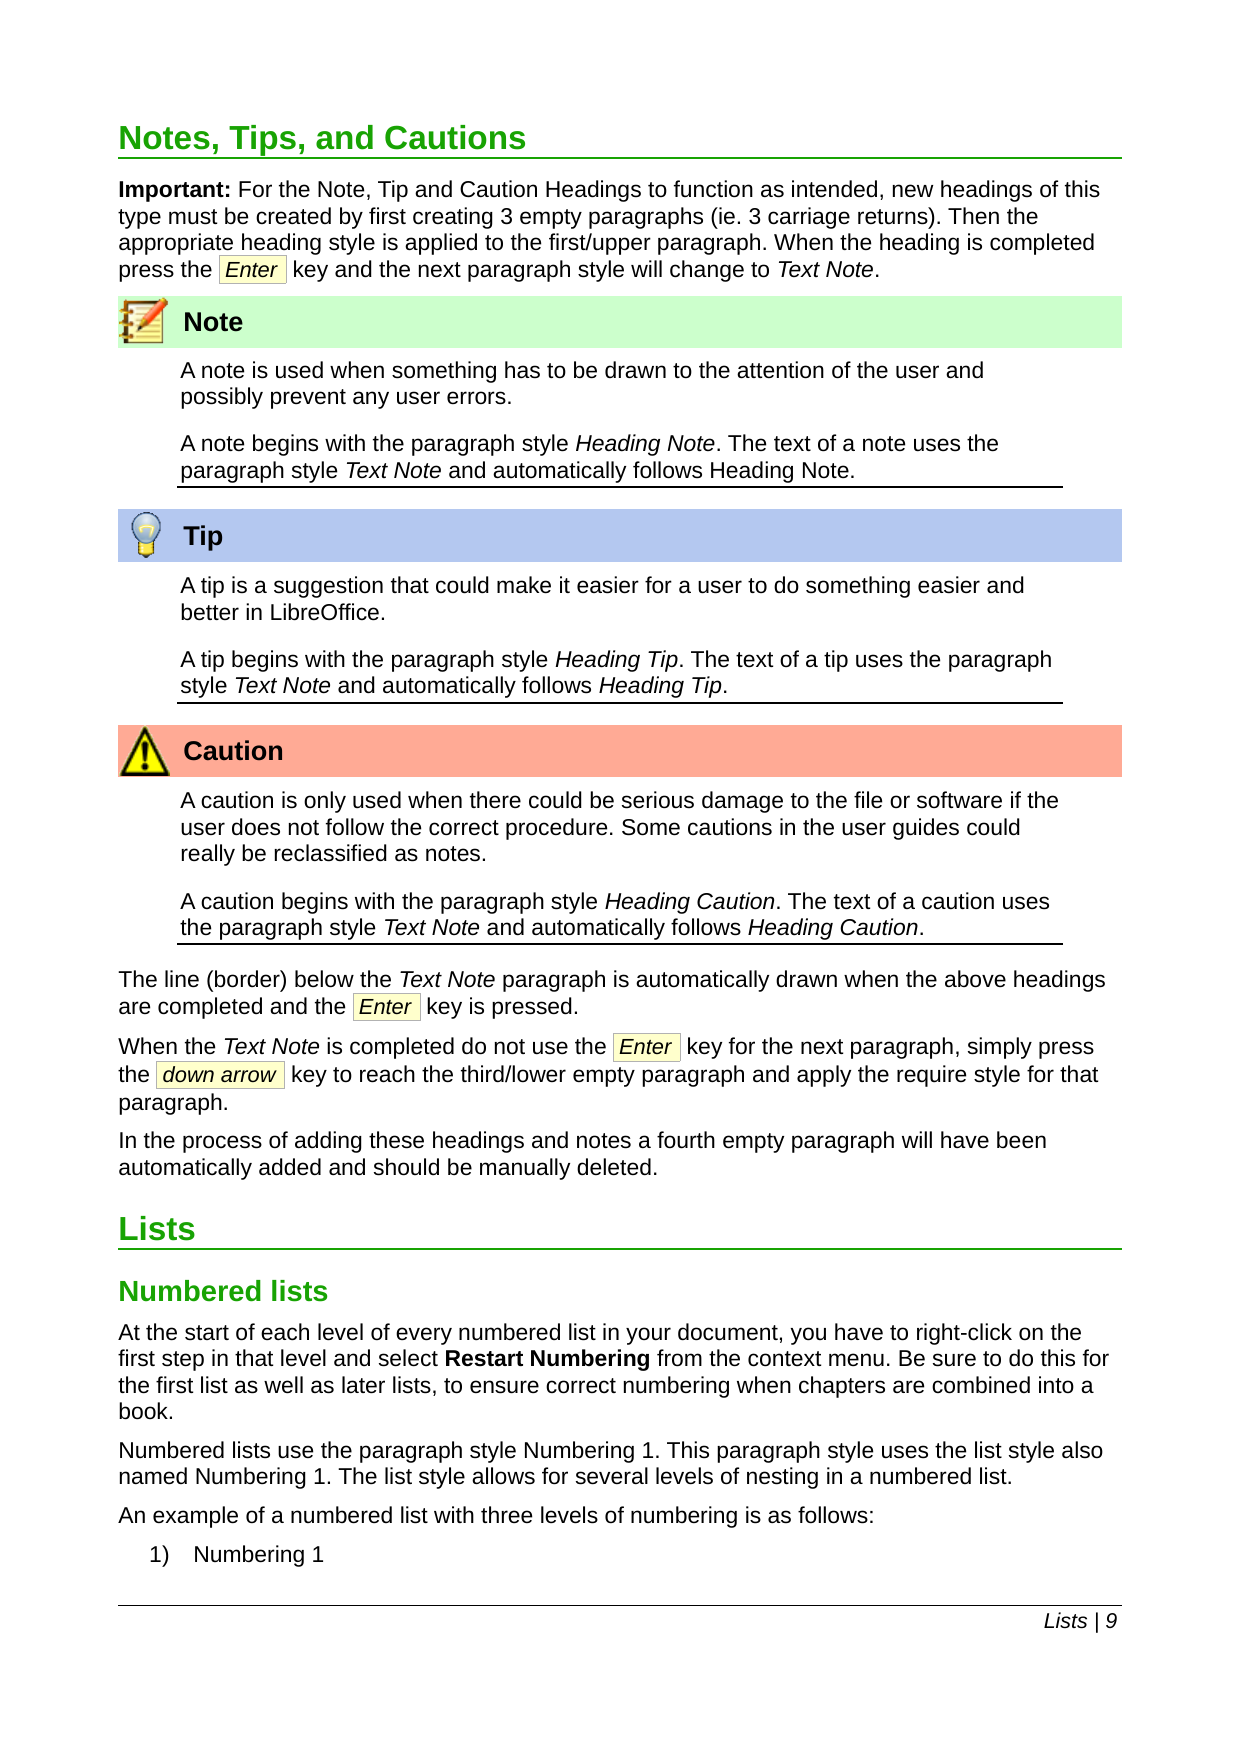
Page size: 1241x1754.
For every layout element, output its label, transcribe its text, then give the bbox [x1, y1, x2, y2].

text A note begins with the paragraph style Heading Note. The text of a note uses the paragraph style Text Note and automatically follows Heading Note. [177, 427, 1063, 486]
list Numbering 1 [169, 1541, 1122, 1567]
picture [119, 296, 170, 347]
text A caution begins with the paragraph style Heading Caution. The text of a caution uses the paragraph style Text Note and automatically follows Heading Caution. [177, 884, 1063, 943]
picture [119, 725, 170, 776]
text Important: For the Note, Tip and Caution Headings to function as intended, new headings of this type must be created by first creating 3 empty paragraphs (ie. 3 carriage returns). Then the appropriate heading style is applied to the first/upper paragraph. When the heading is completed press the Enter key and the next paragraph style will change to Text Note. [118, 176, 1122, 283]
picture [119, 510, 170, 561]
text When the Text Note is completed do not use the Enter key for the next paragraph, simply press the down arrow key to reach the third/lower empty paragraph and apply the require style for that paragraph. [118, 1033, 1122, 1115]
text A note is used when something has to be drawn to the attention of the user and possibly prevent any user errors. [177, 354, 1063, 409]
text A tip begins with the paragraph style Heading Tip. The text of a tip uses the paragraph style Text Note and automatically follows Heading Tip. [177, 643, 1063, 702]
subtitle Notes, Tips, and Cautions [118, 118, 1122, 157]
text At the start of each level of every numbered list in your document, you have to right-click on the first step in that level and select Restart Numbering from the context menu. Be sure to do this for the first list as well as later lists, to ensure correct numbering when chapters are combined into a book. [118, 1319, 1122, 1424]
text The line (border) below the Text Note paragraph is automatically drawn when the above headings are completed and the Enter key is pressed. [118, 966, 1122, 1021]
text An example of a numbered list with three levels of numbering is as follows: [118, 1502, 1122, 1528]
subtitle Caution [118, 725, 1122, 777]
subtitle Note [118, 296, 1122, 348]
subtitle Tip [118, 509, 1122, 562]
text Numbered lists use the paragraph style Numbering 1. This paragraph style uses the list style also named Numbering 1. The list style allows for several levels of nesting in a numbered list. [118, 1437, 1122, 1489]
text A tip is a suggestion that could make it easier for a user to do something easier and better in LibreOffice. [177, 569, 1063, 625]
subtitle Lists [118, 1209, 1122, 1248]
text In the process of adding these headings and notes a fourth empty paragraph will have been automatically added and should be manually deleted. [118, 1127, 1122, 1180]
text A caution is only used when there could be serious damage to the file or software if the user does not follow the correct procedure. Some cautions in the user guides could really be reclassified as notes. [177, 784, 1063, 867]
subtitle Numbered lists [118, 1274, 1122, 1307]
